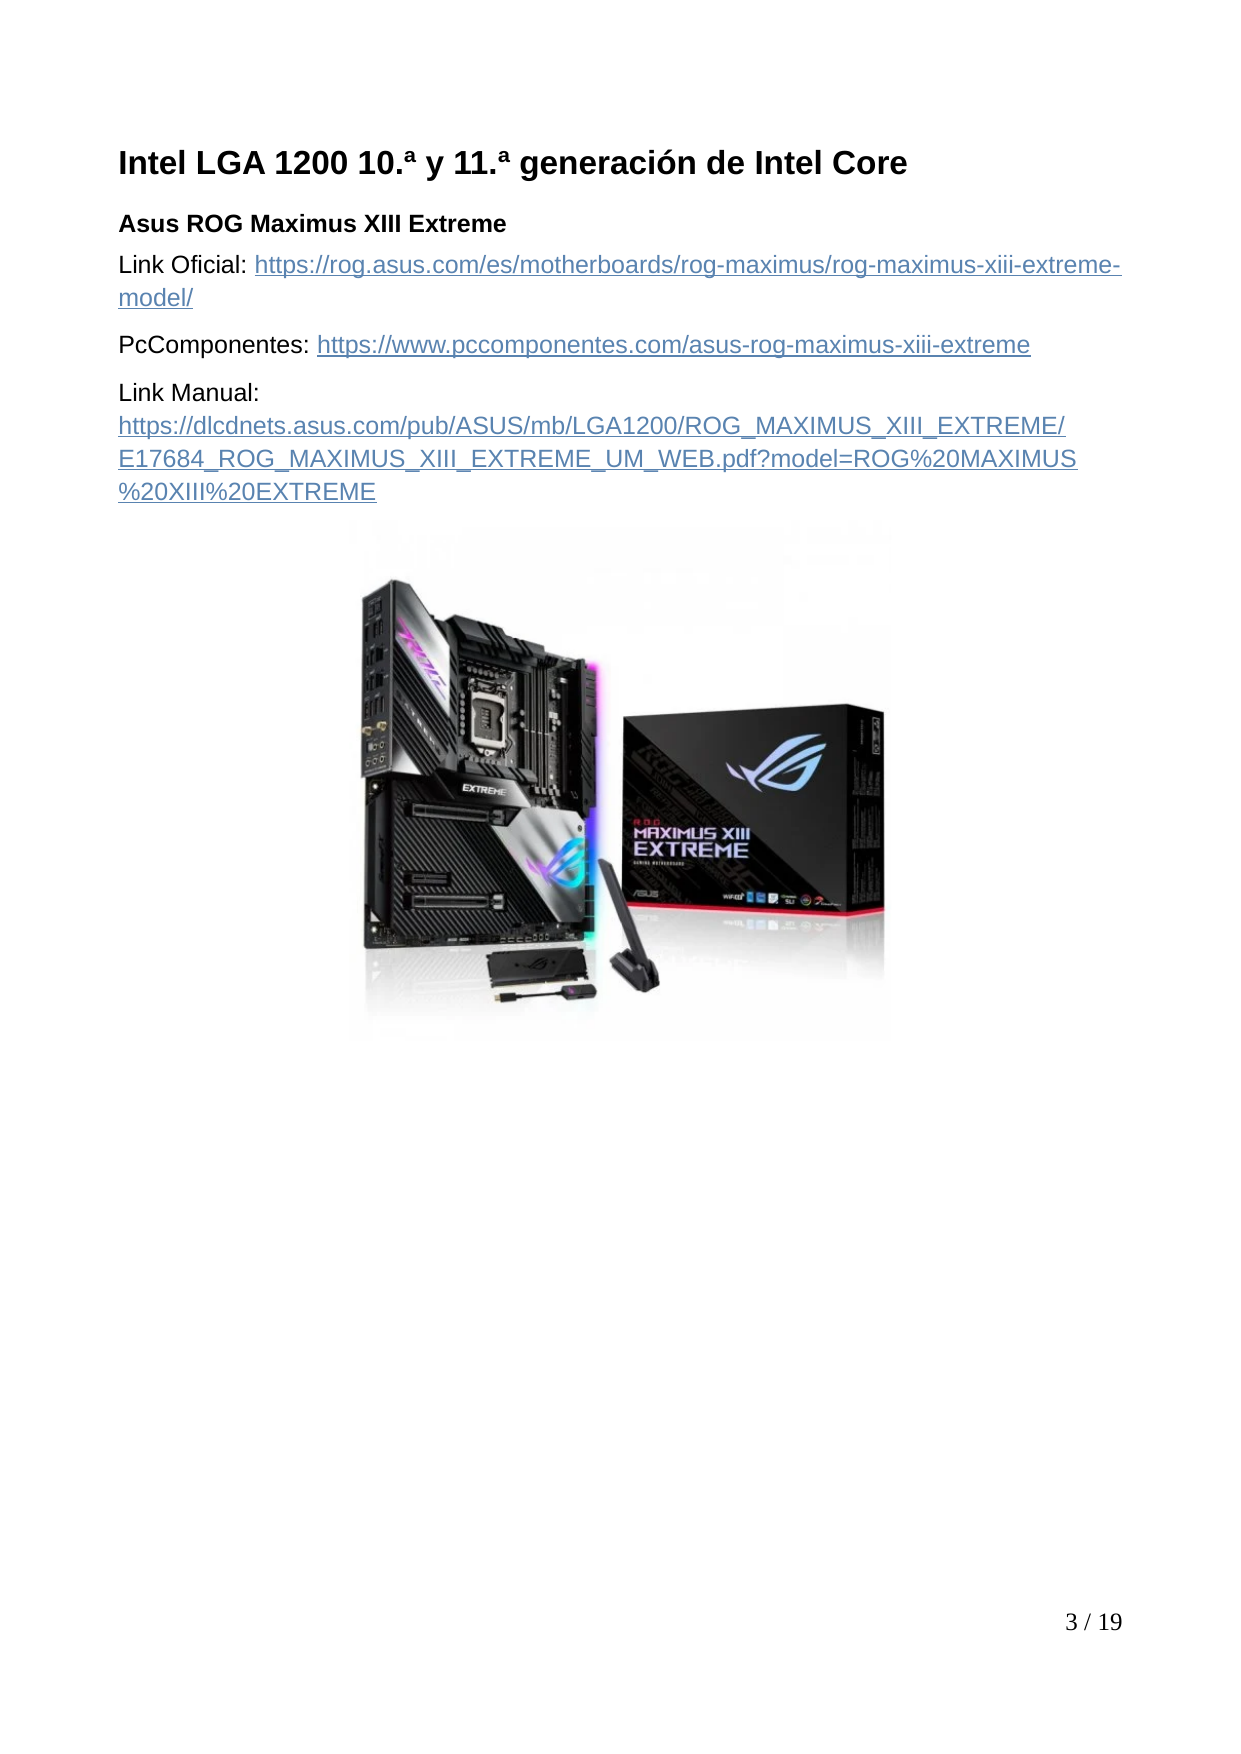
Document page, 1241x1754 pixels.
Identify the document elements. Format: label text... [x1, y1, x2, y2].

text Link Oficial: https://rog.asus.com/es/motherboards/rog-maximus/rog-maximus-xiii-extreme-model/ [118, 250, 1122, 312]
text Link Manual: https://dlcdnets.asus.com/pub/ASUS/mb/LGA1200/ROG_MAXIMUS_XIII_EXTREME/E17684_ROG_MAXIMUS_XIII_EXTREME_UM_WEB.pdf?model=ROG%20MAXIMUS%20XIII%20EXTREME [118, 378, 1122, 506]
picture [348, 520, 892, 1041]
subtitle Asus ROG Maximus XIII Extreme [118, 209, 1122, 237]
text PcComponentes: https://www.pccomponentes.com/asus-rog-maximus-xiii-extreme [118, 331, 1122, 359]
subtitle Intel LGA 1200 10.ª y 11.ª generación de Intel Core [118, 143, 1122, 182]
